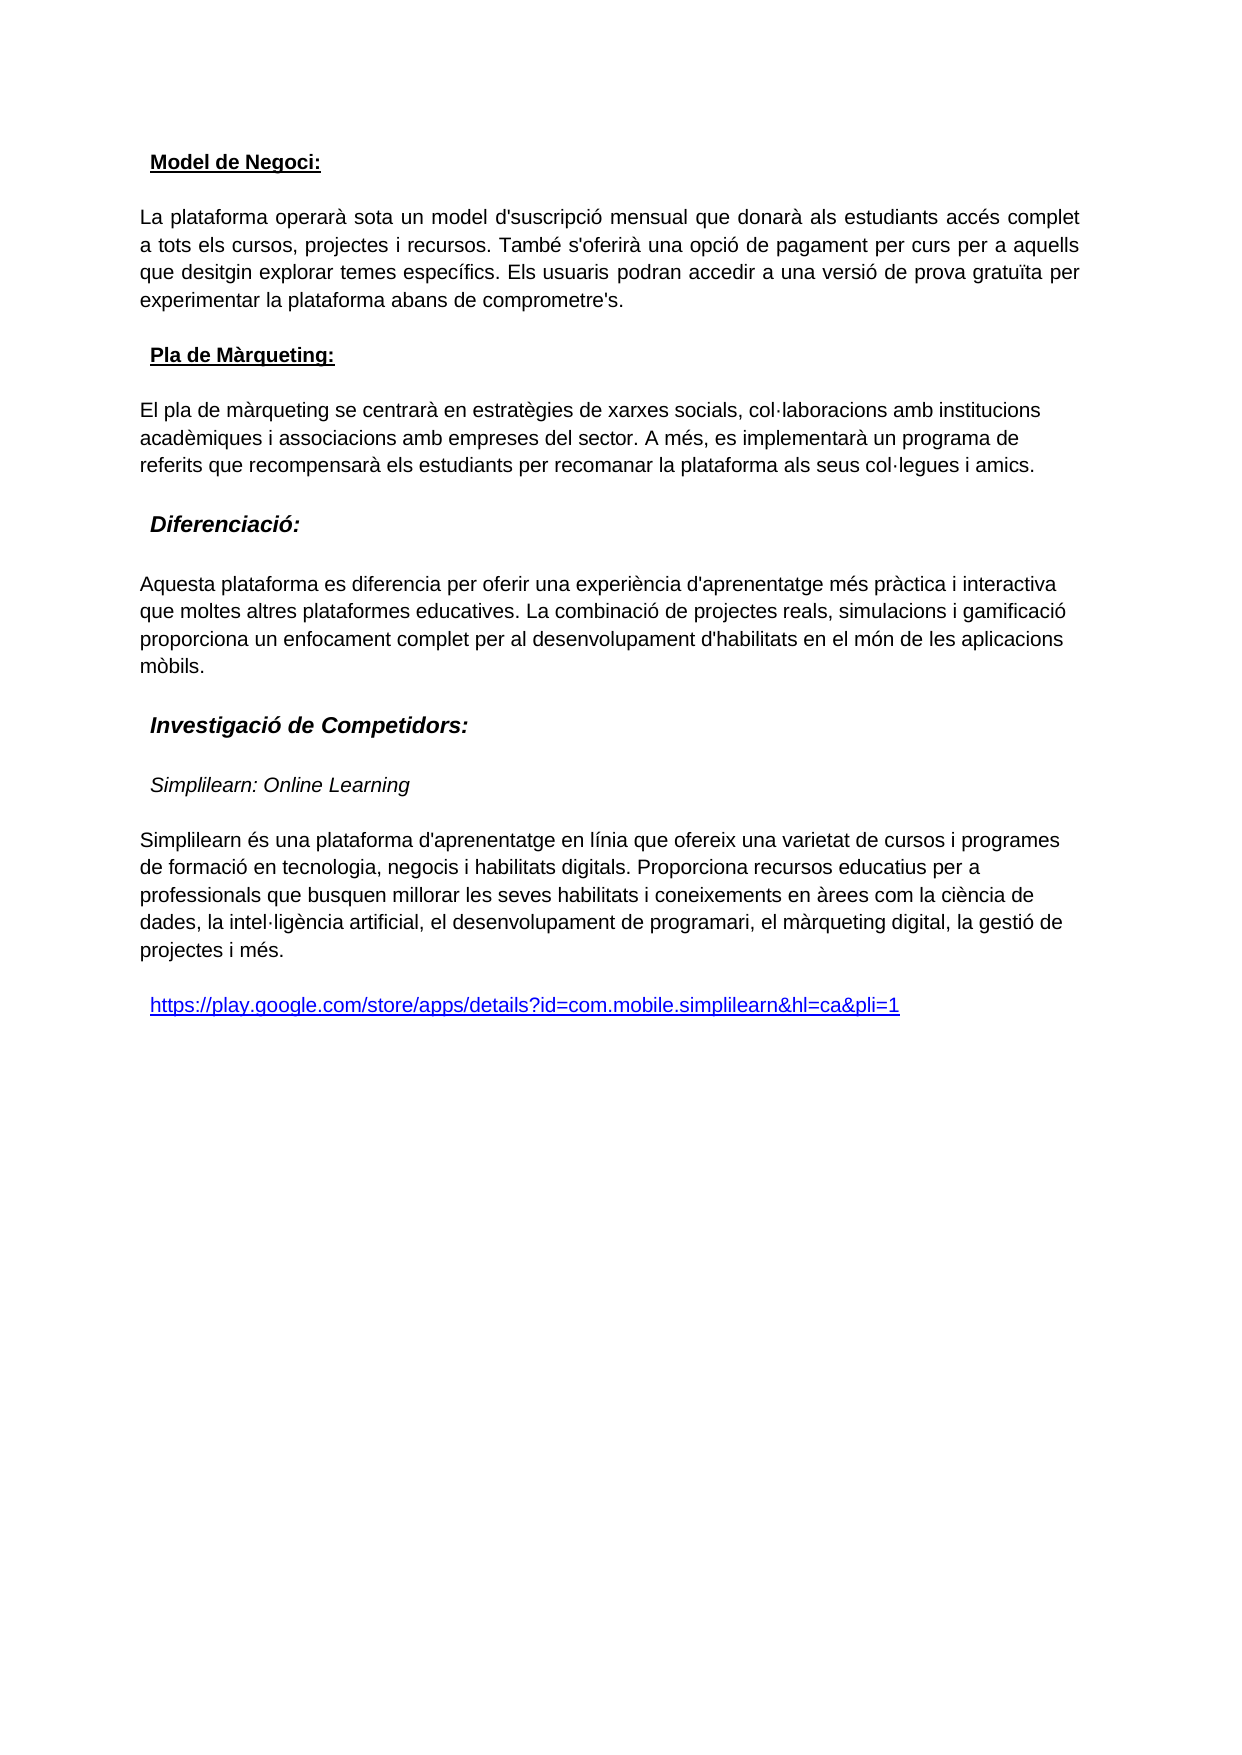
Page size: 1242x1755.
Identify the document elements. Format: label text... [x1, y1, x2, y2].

text Simplilearn: Online Learning [150, 772, 1096, 796]
subtitle Pla de Màrqueting: [150, 343, 1096, 367]
text El pla de màrqueting se centrarà en estratègies de xarxes socials, col·laboracions amb institucions acadèmiques i associacions amb empreses del sector. A més, es implementarà un programa de referits que recompensarà els estudiants per recomanar la plataforma als seus col·legues i amics. [139, 398, 1089, 477]
subtitle Model de Negoci: [150, 150, 1096, 174]
text https://play.google.com/store/apps/details?id=com.mobile.simplilearn&hl=ca&pli=1 [150, 993, 1096, 1017]
subtitle Investigació de Competidors: [150, 712, 1096, 738]
subtitle Diferenciació: [150, 511, 1096, 537]
text Aquesta plataforma es diferencia per oferir una experiència d'aprenentatge més pràctica i interactiva que moltes altres plataformes educatives. La combinació de projectes reals, simulacions i gamificació proporciona un enfocament complet per al desenvolupament d'habilitats en el món de les aplicacions mòbils. [139, 572, 1089, 678]
text Simplilearn és una plataforma d'aprenentatge en línia que ofereix una varietat de cursos i programes de formació en tecnologia, negocis i habilitats digitals. Proporciona recursos educatius per a professionals que busquen millorar les seves habilitats i coneixements en àrees com la ciència de dades, la intel·ligència artificial, el desenvolupament de programari, el màrqueting digital, la gestió de projectes i més. [139, 828, 1089, 962]
text La plataforma operarà sota un model d'suscripció mensual que donarà als estudiants accés complet a tots els cursos, projectes i recursos. També s'oferirà una opció de pagament per curs per a aquells que desitgin explorar temes específics. Els usuaris podran accedir a una versió de prova gratuïta per experimentar la plataforma abans de comprometre's. [139, 205, 1080, 312]
